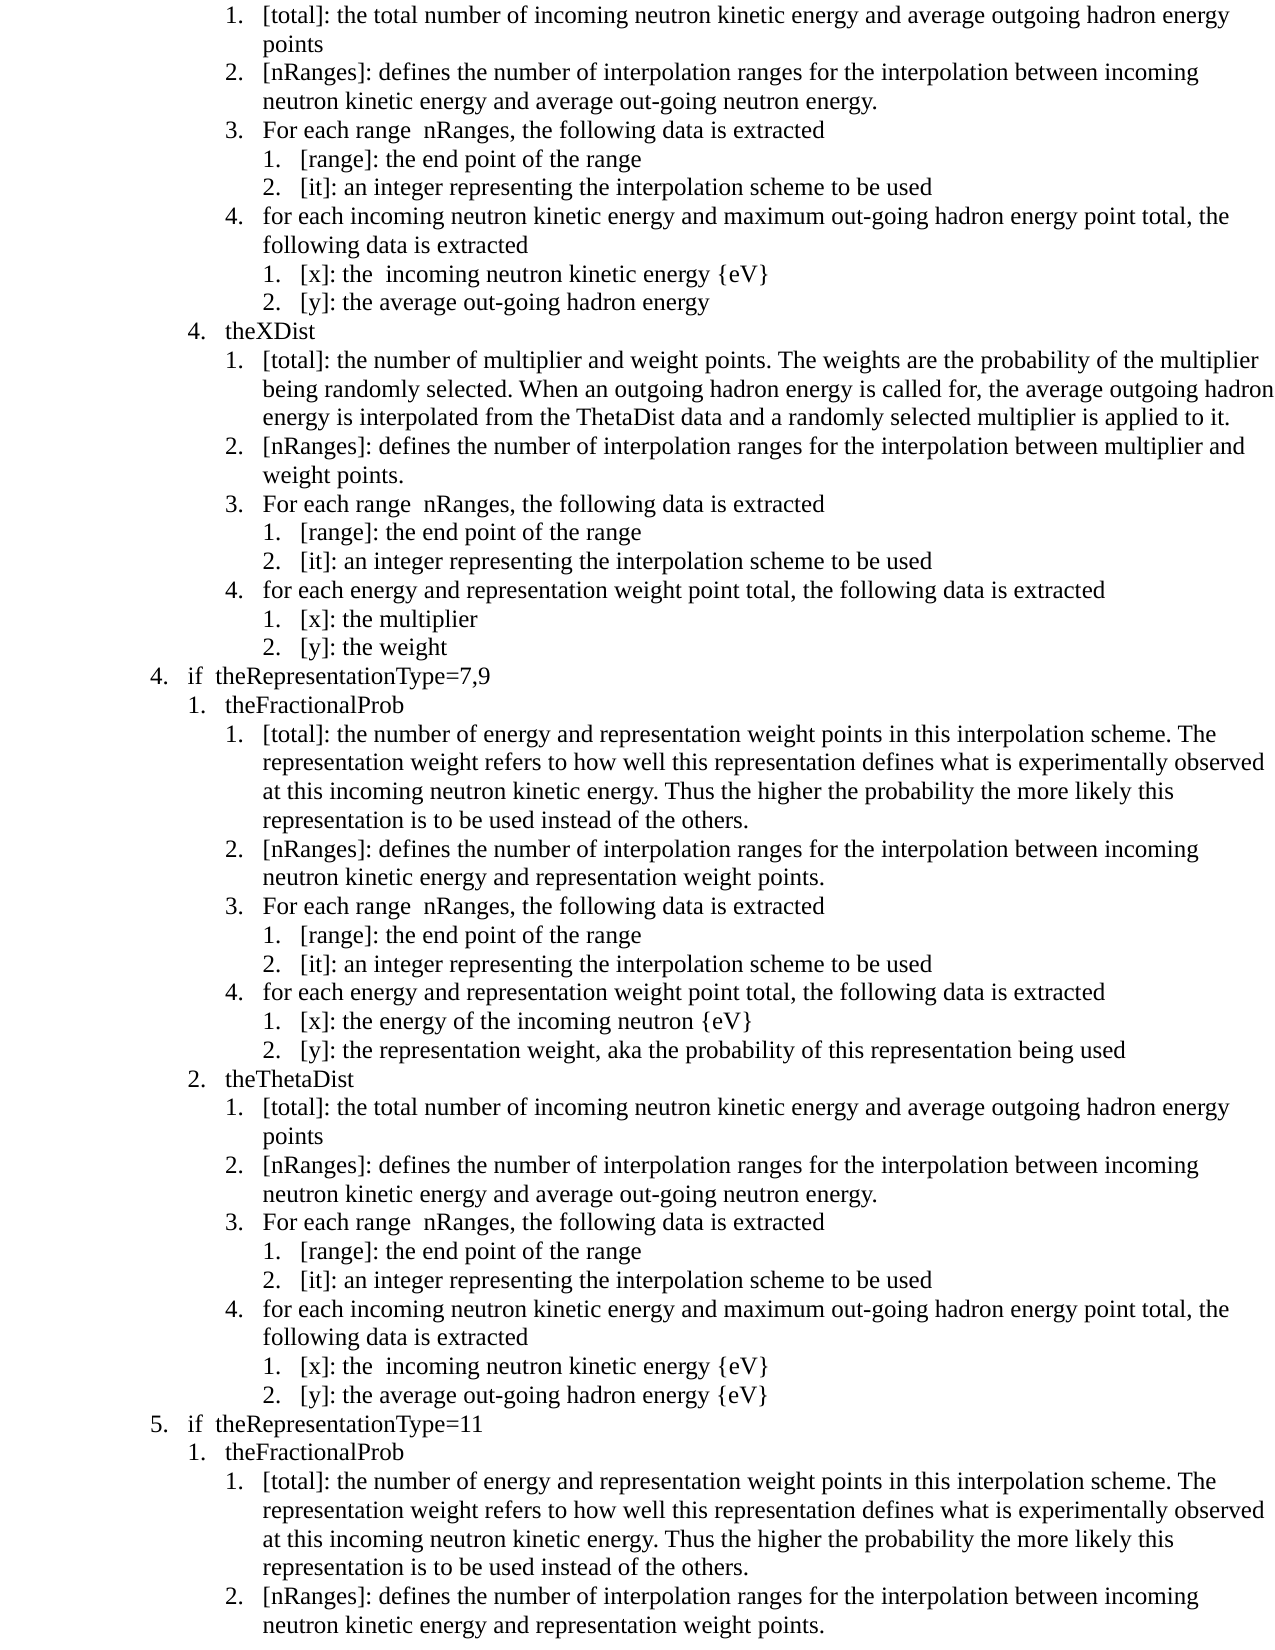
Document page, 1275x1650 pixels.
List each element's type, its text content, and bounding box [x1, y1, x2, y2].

list [total]: the number of energy and representation weight points in this interpolation scheme. The representation weight refers to how well this representation defines what is experimentally observed at this incoming neutron kinetic energy. Thus the higher the probability the more likely this representation is to be used instead of the others. [225, 1466, 1275, 1581]
list if theRepresentationType=7,9 [150, 661, 1275, 690]
list For each range nRanges, the following data is extracted [225, 489, 1275, 517]
list [total]: the number of energy and representation weight points in this interpolation scheme. The representation weight refers to how well this representation defines what is experimentally observed at this incoming neutron kinetic energy. Thus the higher the probability the more likely this representation is to be used instead of the others. [225, 719, 1275, 834]
list [it]: an integer representing the interpolation scheme to be used [262, 949, 1275, 977]
list [x]: the energy of the incoming neutron {eV} [262, 1006, 1275, 1035]
list theFractionalProb [187, 1437, 1275, 1466]
list [x]: the multiplier [262, 604, 1275, 632]
list [y]: the weight [262, 632, 1275, 661]
list [total]: the total number of incoming neutron kinetic energy and average outgoing hadron energy points [225, 0, 1275, 57]
list for each incoming neutron kinetic energy and maximum out-going hadron energy point total, the following data is extracted [225, 1294, 1275, 1351]
list [nRanges]: defines the number of interpolation ranges for the interpolation between incoming neutron kinetic energy and average out-going neutron energy. [225, 57, 1275, 115]
list [range]: the end point of the range [262, 1236, 1275, 1265]
list [range]: the end point of the range [262, 920, 1275, 949]
list [nRanges]: defines the number of interpolation ranges for the interpolation between incoming neutron kinetic energy and representation weight points. [225, 1581, 1275, 1639]
list [it]: an integer representing the interpolation scheme to be used [262, 546, 1275, 575]
list theThetaDist [187, 1064, 1275, 1092]
list [total]: the number of multiplier and weight points. The weights are the probability of the multiplier being randomly selected. When an outgoing hadron energy is called for, the average outgoing hadron energy is interpolated from the ThetaDist data and a randomly selected multiplier is applied to it. [225, 345, 1275, 431]
list [y]: the average out-going hadron energy {eV} [262, 1380, 1275, 1409]
list [y]: the average out-going hadron energy [262, 287, 1275, 316]
list [y]: the representation weight, aka the probability of this representation being used [262, 1035, 1275, 1064]
list [range]: the end point of the range [262, 517, 1275, 546]
list for each energy and representation weight point total, the following data is extracted [225, 977, 1275, 1006]
list [nRanges]: defines the number of interpolation ranges for the interpolation between multiplier and weight points. [225, 431, 1275, 489]
list for each incoming neutron kinetic energy and maximum out-going hadron energy point total, the following data is extracted [225, 201, 1275, 259]
list for each energy and representation weight point total, the following data is extracted [225, 575, 1275, 604]
list [it]: an integer representing the interpolation scheme to be used [262, 172, 1275, 201]
list if theRepresentationType=11 [150, 1409, 1275, 1437]
list [it]: an integer representing the interpolation scheme to be used [262, 1265, 1275, 1294]
list For each range nRanges, the following data is extracted [225, 891, 1275, 920]
list [x]: the incoming neutron kinetic energy {eV} [262, 1351, 1275, 1380]
list [nRanges]: defines the number of interpolation ranges for the interpolation between incoming neutron kinetic energy and representation weight points. [225, 834, 1275, 891]
list For each range nRanges, the following data is extracted [225, 115, 1275, 144]
list [range]: the end point of the range [262, 144, 1275, 172]
list [x]: the incoming neutron kinetic energy {eV} [262, 259, 1275, 287]
list For each range nRanges, the following data is extracted [225, 1207, 1275, 1236]
list [nRanges]: defines the number of interpolation ranges for the interpolation between incoming neutron kinetic energy and average out-going neutron energy. [225, 1150, 1275, 1207]
list [total]: the total number of incoming neutron kinetic energy and average outgoing hadron energy points [225, 1092, 1275, 1150]
list theFractionalProb [187, 690, 1275, 719]
list theXDist [187, 316, 1275, 345]
